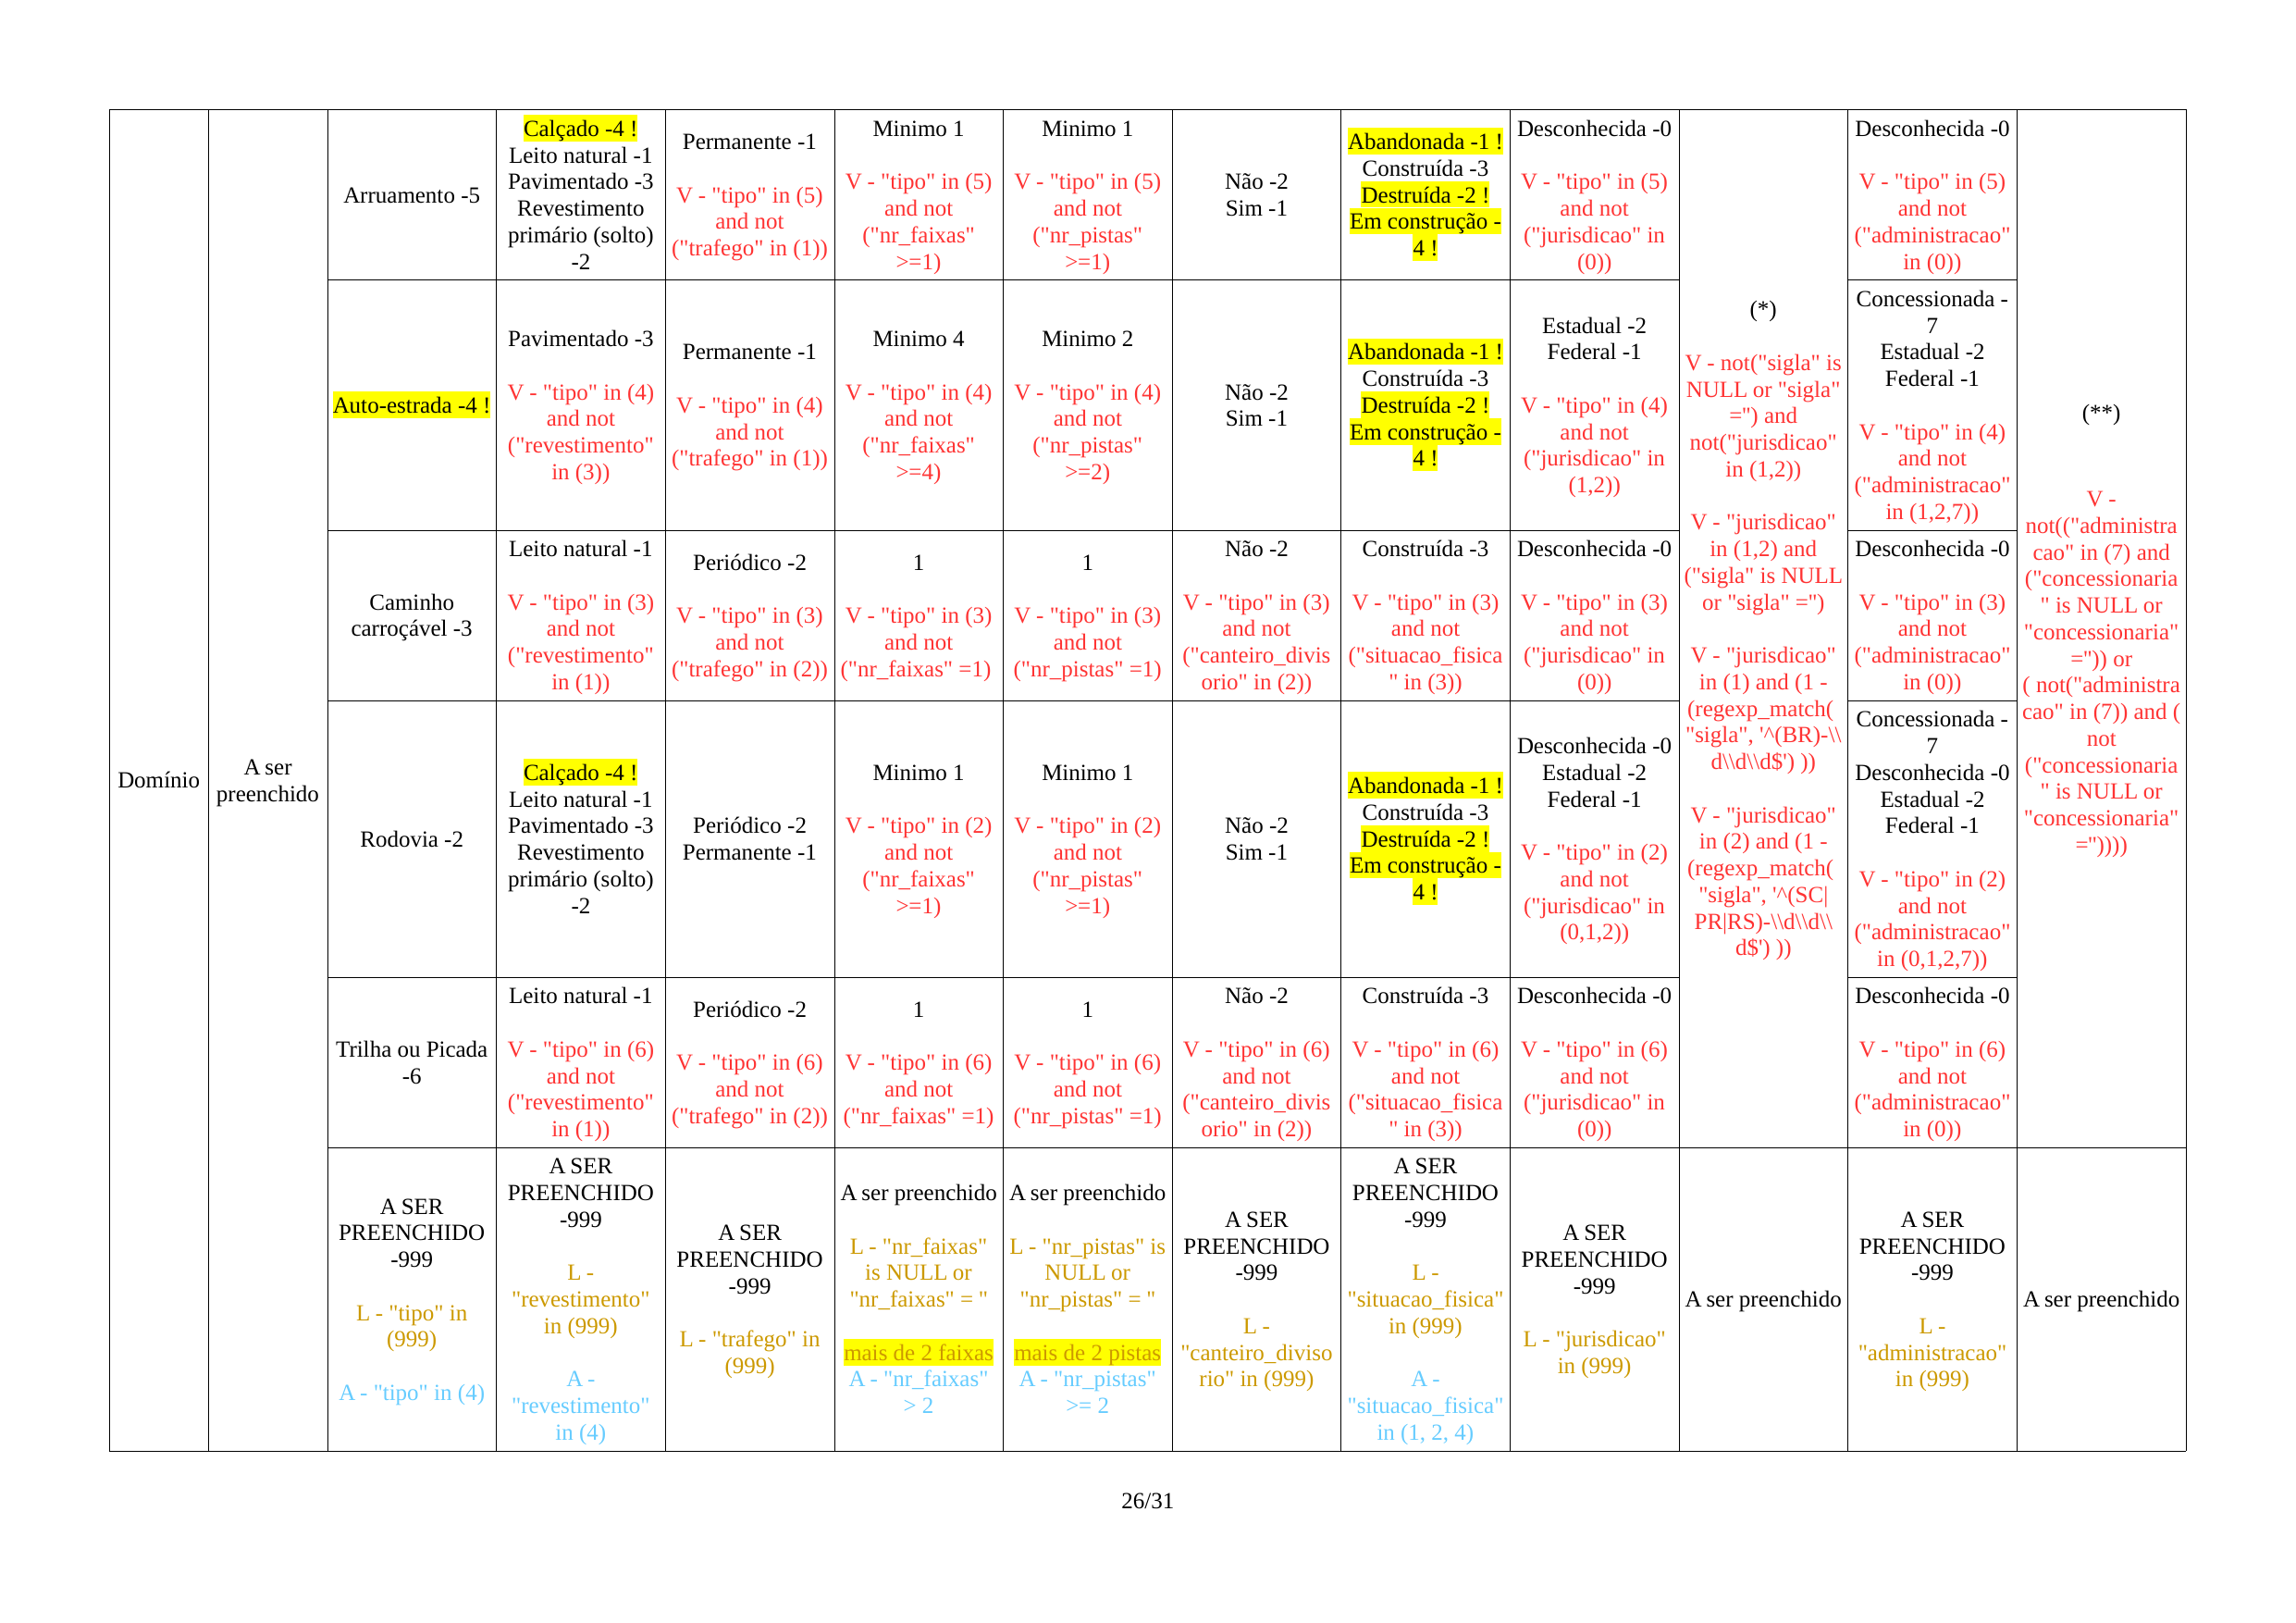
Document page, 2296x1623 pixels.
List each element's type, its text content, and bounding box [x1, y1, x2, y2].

table_cell Minimo 2 V - "tipo" in (4) and not ("nr_pistas" >=2) [1004, 280, 1172, 529]
table_cell Caminho carroçável -3 [328, 531, 496, 700]
table_cell (*) V - not("sigla" is NULL or "sigla" ='') and not("jurisdicao" in (1,2)) V - "jurisdicao" in (1,2) and ("sigla" is NULL or "sigla" ='') V - "jurisdicao" in (1) and (1 - (regexp_match( "sigla", '^(BR)-\\d\\d\\d$') )) V - "jurisdicao" in (2) and (1 - (regexp_match( "sigla", '^(SC|PR|RS)-\\d\\d\\d$') )) [1680, 110, 1847, 1147]
table_cell A ser preenchido L - "nr_pistas" is NULL or "nr_pistas" = '' mais de 2 pistas A - "nr_pistas" >= 2 [1004, 1148, 1172, 1450]
table_cell Minimo 1 V - "tipo" in (5) and not ("nr_faixas" >=1) [835, 110, 1003, 279]
table_cell 1 V - "tipo" in (3) and not ("nr_faixas" =1) [835, 531, 1003, 700]
table_cell Periódico -2 Permanente -1 [666, 701, 834, 977]
table_cell A ser preenchido [1680, 1148, 1847, 1450]
table_cell A ser preenchido L - "nr_faixas" is NULL or "nr_faixas" = '' mais de 2 faixas A - "nr_faixas" > 2 [835, 1148, 1003, 1450]
table_cell Calçado -4 ! Leito natural -1 Pavimentado -3 Revestimento primário (solto) -2 [497, 701, 665, 977]
table_cell Leito natural -1 V - "tipo" in (3) and not ("revestimento" in (1)) [497, 531, 665, 700]
table_cell Leito natural -1 V - "tipo" in (6) and not ("revestimento" in (1)) [497, 978, 665, 1147]
table_cell Minimo 4 V - "tipo" in (4) and not ("nr_faixas" >=4) [835, 280, 1003, 529]
table_cell Desconhecida -0 V - "tipo" in (3) and not ("jurisdicao" in (0)) [1511, 531, 1679, 700]
table_cell Construída -3 V - "tipo" in (6) and not ("situacao_fisica" in (3)) [1341, 978, 1510, 1147]
table_cell 1 V - "tipo" in (6) and not ("nr_faixas" =1) [835, 978, 1003, 1147]
table_cell Desconhecida -0 Estadual -2 Federal -1 V - "tipo" in (2) and not ("jurisdicao" in (0,1,2)) [1511, 701, 1679, 977]
table_cell A SER PREENCHIDO -999 L - "canteiro_divisorio" in (999) [1173, 1148, 1340, 1450]
table_cell A SER PREENCHIDO -999 L - "situacao_fisica" in (999) A - "situacao_fisica" in (1, 2, 4) [1341, 1148, 1510, 1450]
table_cell Minimo 1 V - "tipo" in (5) and not ("nr_pistas" >=1) [1004, 110, 1172, 279]
table_cell Desconhecida -0 V - "tipo" in (6) and not ("jurisdicao" in (0)) [1511, 978, 1679, 1147]
table_cell Rodovia -2 [328, 701, 496, 977]
table_cell A SER PREENCHIDO -999 L - "jurisdicao" in (999) [1511, 1148, 1679, 1450]
table_cell Estadual -2 Federal -1 V - "tipo" in (4) and not ("jurisdicao" in (1,2)) [1511, 280, 1679, 529]
table_cell Calçado -4 ! Leito natural -1 Pavimentado -3 Revestimento primário (solto) -2 [497, 110, 665, 279]
table_cell Não -2 V - "tipo" in (6) and not ("canteiro_divisorio" in (2)) [1173, 978, 1340, 1147]
table_cell Permanente -1 V - "tipo" in (5) and not ("trafego" in (1)) [666, 110, 834, 279]
table_cell Abandonada -1 ! Construída -3 Destruída -2 ! Em construção -4 ! [1341, 110, 1510, 279]
table_cell A SER PREENCHIDO -999 L - "trafego" in (999) [666, 1148, 834, 1450]
table_cell Abandonada -1 ! Construída -3 Destruída -2 ! Em construção -4 ! [1341, 701, 1510, 977]
table_cell Domínio [110, 110, 208, 1450]
table_cell Desconhecida -0 V - "tipo" in (5) and not ("administracao" in (0)) [1848, 110, 2017, 279]
table_cell (**) V - not(("administracao" in (7) and ("concessionaria" is NULL or "concessionaria" ='')) or ( not("administracao" in (7)) and ( not ("concessionaria" is NULL or "concessionaria" ='')))) [2018, 110, 2186, 1147]
table_cell Minimo 1 V - "tipo" in (2) and not ("nr_faixas" >=1) [835, 701, 1003, 977]
table_cell Trilha ou Picada -6 [328, 978, 496, 1147]
table_cell A SER PREENCHIDO -999 L - "tipo" in (999) A - "tipo" in (4) [328, 1148, 496, 1450]
table_cell Auto-estrada -4 ! [328, 280, 496, 529]
table_cell Construída -3 V - "tipo" in (3) and not ("situacao_fisica" in (3)) [1341, 531, 1510, 700]
table_cell A ser preenchido [209, 110, 327, 1450]
table_cell Não -2 Sim -1 [1173, 110, 1340, 279]
table_cell 1 V - "tipo" in (3) and not ("nr_pistas" =1) [1004, 531, 1172, 700]
table_cell A ser preenchido [2018, 1148, 2186, 1450]
table_cell Não -2 V - "tipo" in (3) and not ("canteiro_divisorio" in (2)) [1173, 531, 1340, 700]
table_cell Desconhecida -0 V - "tipo" in (6) and not ("administracao" in (0)) [1848, 978, 2017, 1147]
table_cell Concessionada -7 Estadual -2 Federal -1 V - "tipo" in (4) and not ("administracao" in (1,2,7)) [1848, 280, 2017, 529]
table_cell Desconhecida -0 V - "tipo" in (3) and not ("administracao" in (0)) [1848, 531, 2017, 700]
table_cell Minimo 1 V - "tipo" in (2) and not ("nr_pistas" >=1) [1004, 701, 1172, 977]
table_cell Arruamento -5 [328, 110, 496, 279]
table_cell Desconhecida -0 V - "tipo" in (5) and not ("jurisdicao" in (0)) [1511, 110, 1679, 279]
table_cell Pavimentado -3 V - "tipo" in (4) and not ("revestimento" in (3)) [497, 280, 665, 529]
table_cell A SER PREENCHIDO -999 L - "administracao" in (999) [1848, 1148, 2017, 1450]
table_cell Não -2 Sim -1 [1173, 280, 1340, 529]
table_cell 1 V - "tipo" in (6) and not ("nr_pistas" =1) [1004, 978, 1172, 1147]
table_cell Concessionada -7 Desconhecida -0 Estadual -2 Federal -1 V - "tipo" in (2) and not ("administracao" in (0,1,2,7)) [1848, 701, 2017, 977]
table_cell Periódico -2 V - "tipo" in (6) and not ("trafego" in (2)) [666, 978, 834, 1147]
table_cell A SER PREENCHIDO -999 L - "revestimento" in (999) A - "revestimento" in (4) [497, 1148, 665, 1450]
table_cell Periódico -2 V - "tipo" in (3) and not ("trafego" in (2)) [666, 531, 834, 700]
table_cell Não -2 Sim -1 [1173, 701, 1340, 977]
table_cell Permanente -1 V - "tipo" in (4) and not ("trafego" in (1)) [666, 280, 834, 529]
table_cell Abandonada -1 ! Construída -3 Destruída -2 ! Em construção -4 ! [1341, 280, 1510, 529]
